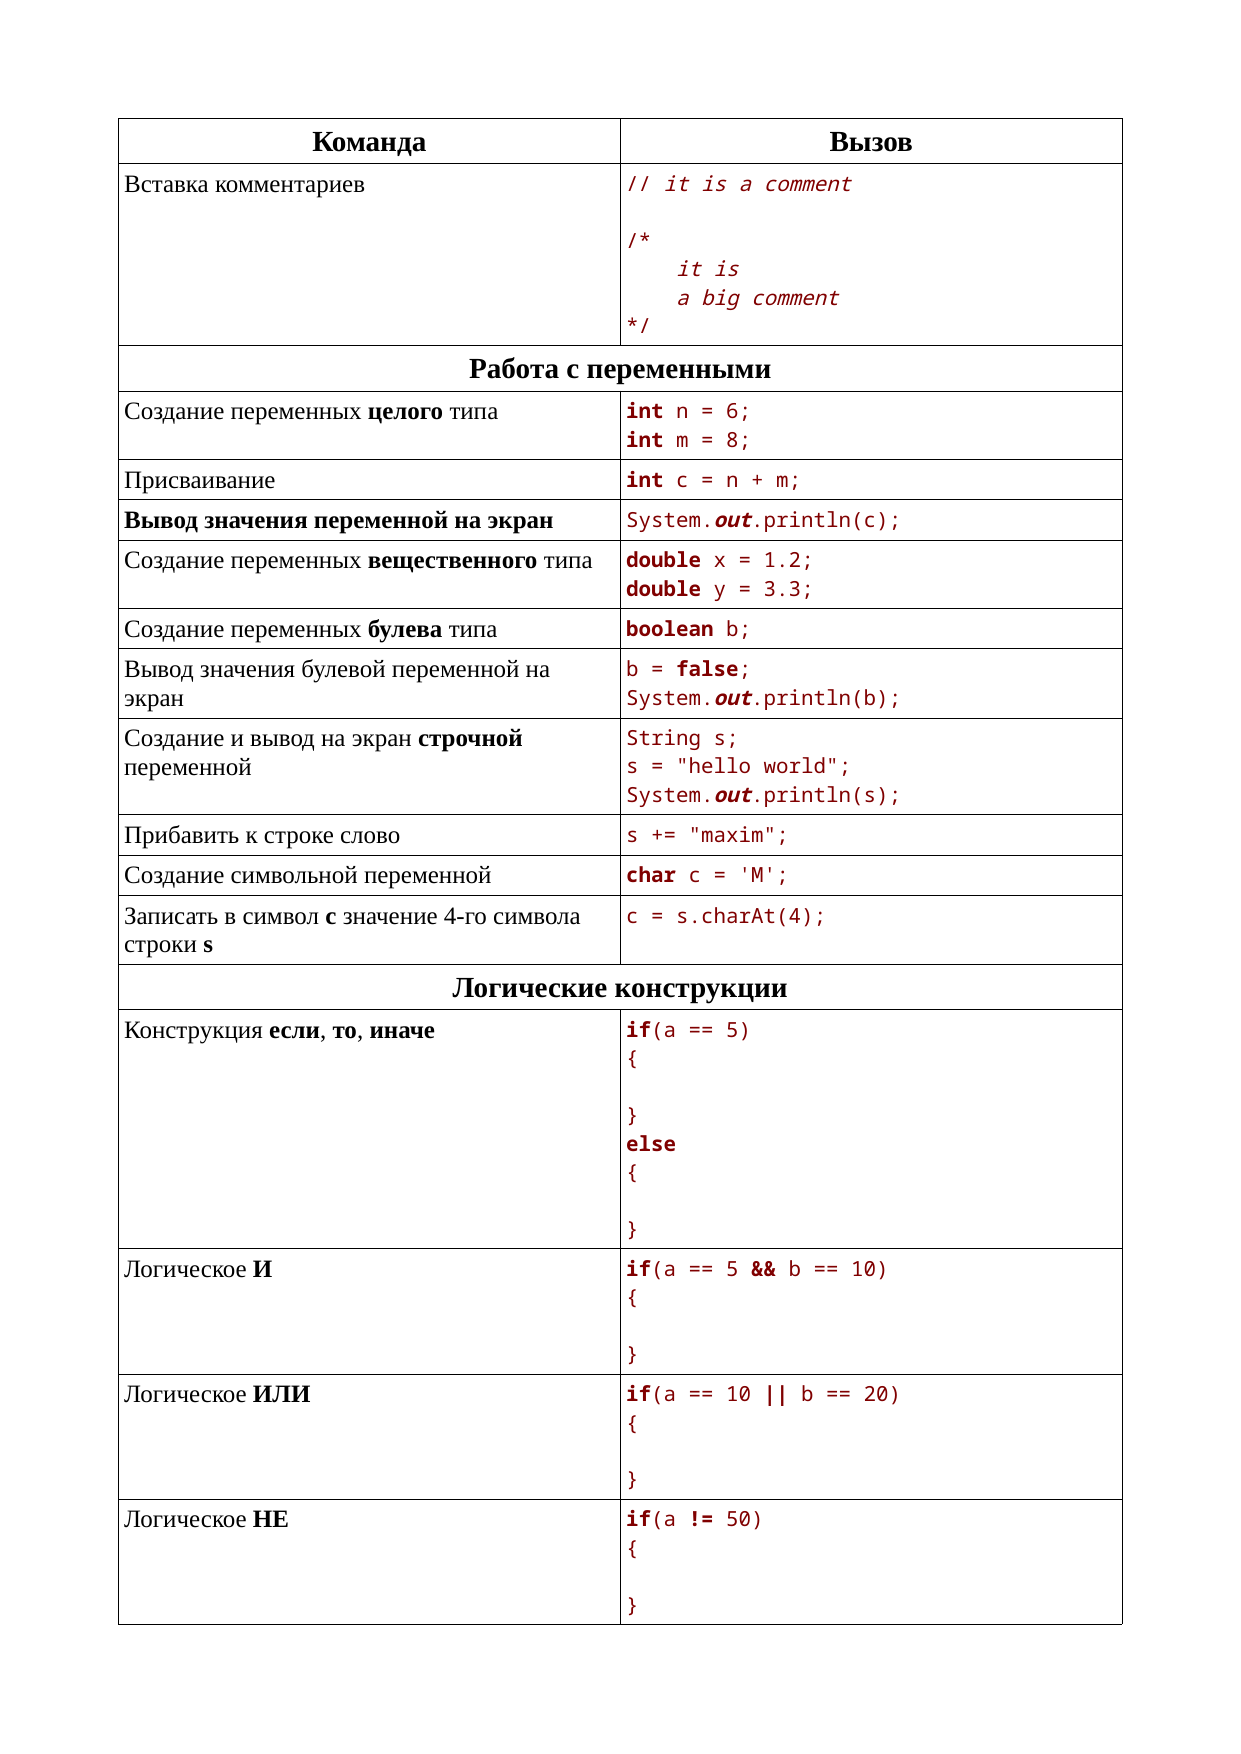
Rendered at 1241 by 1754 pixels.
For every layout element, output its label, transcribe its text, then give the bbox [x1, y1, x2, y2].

table_cell b = false; System.out.println(b); [621, 649, 1122, 717]
table_cell if(a != 50) { } [621, 1500, 1122, 1624]
table_cell boolean b; [621, 609, 1122, 648]
table_cell Логическое И [119, 1249, 620, 1373]
table_cell // it is a comment /* it is a big comment */ [621, 164, 1122, 345]
table_cell Создание переменных целого типа [119, 392, 620, 459]
table_cell Вывод значения переменной на экран [119, 500, 620, 539]
table_cell Прибавить к строке слово [119, 815, 620, 854]
table_cell int n = 6; int m = 8; [621, 392, 1122, 459]
table_cell double x = 1.2; double y = 3.3; [621, 541, 1122, 608]
table_cell Создание символьной переменной [119, 856, 620, 895]
table_cell Логические конструкции [119, 965, 1122, 1009]
table_cell int c = n + m; [621, 460, 1122, 499]
table_cell Записать в символ c значение 4-го символа строки s [119, 896, 620, 964]
table_cell char c = 'M'; [621, 856, 1122, 895]
table_cell Работа с переменными [119, 346, 1122, 391]
table_cell Создание переменных булева типа [119, 609, 620, 648]
table_cell Создание и вывод на экран строчной переменной [119, 719, 620, 814]
table_cell Вывод значения булевой переменной на экран [119, 649, 620, 717]
table_header Вызов [621, 119, 1122, 163]
table_cell String s; s = "hello world"; System.out.println(s); [621, 719, 1122, 814]
table_cell c = s.charAt(4); [621, 896, 1122, 964]
table_cell if(a == 10 || b == 20) { } [621, 1375, 1122, 1499]
table_cell s += "maxim"; [621, 815, 1122, 854]
table_cell if(a == 5) { } else { } [621, 1010, 1122, 1248]
table_header Команда [119, 119, 620, 163]
table_cell Присваивание [119, 460, 620, 499]
table_cell Логическое НЕ [119, 1500, 620, 1624]
table_cell Логическое ИЛИ [119, 1375, 620, 1499]
table_cell if(a == 5 && b == 10) { } [621, 1249, 1122, 1373]
table_cell Вставка комментариев [119, 164, 620, 345]
table_cell Конструкция если, то, иначе [119, 1010, 620, 1248]
table_cell Создание переменных вещественного типа [119, 541, 620, 608]
table_cell System.out.println(c); [621, 500, 1122, 539]
